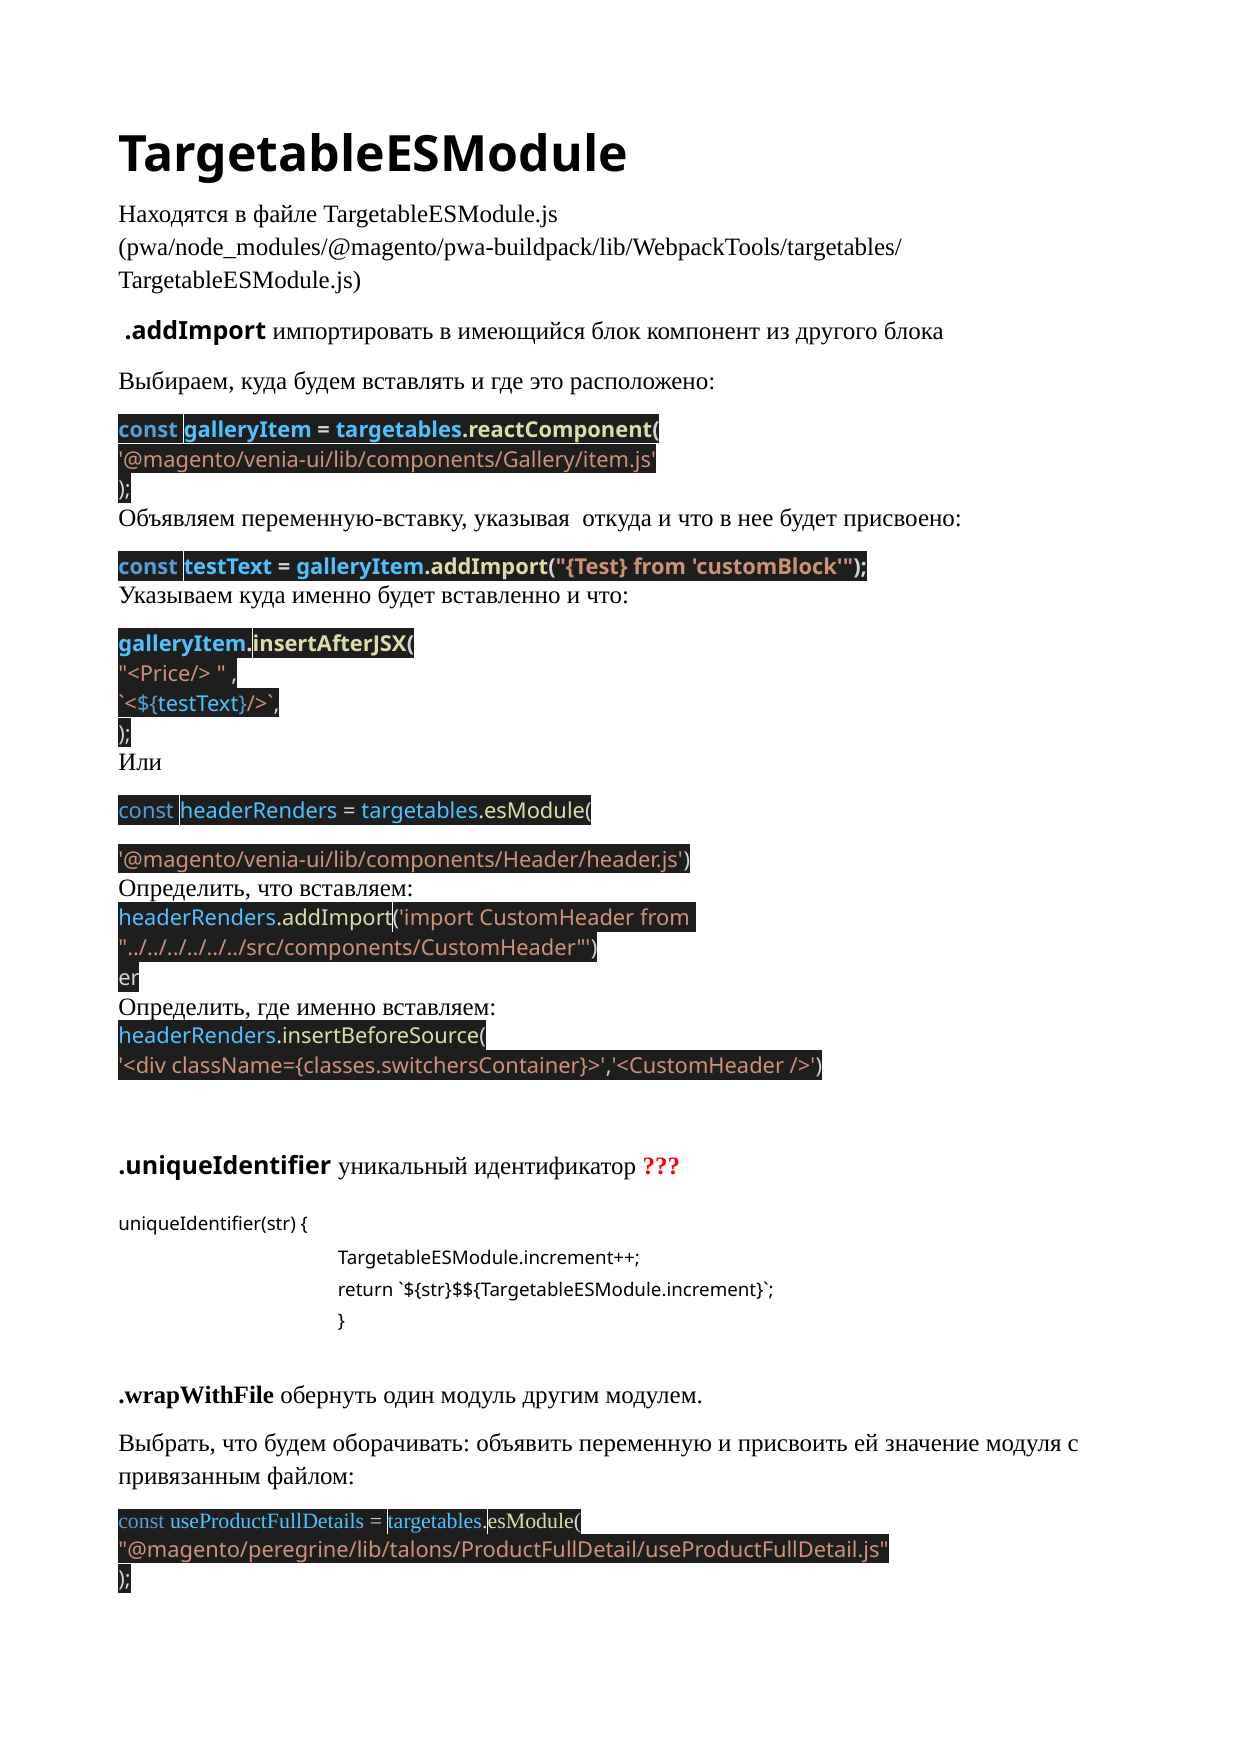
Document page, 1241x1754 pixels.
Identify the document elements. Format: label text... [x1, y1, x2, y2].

subtitle TargetableESModule [118, 118, 1122, 186]
text Определить, где именно вставляем: [118, 992, 1122, 1020]
text "<Price/> " , [118, 658, 1122, 688]
text headerRenders.insertBeforeSource( [118, 1020, 1122, 1050]
text headerRenders.addImport('import CustomHeader from "../../../../../../src/components/CustomHeader"') [118, 902, 1122, 962]
table_cell TargetableESModule.increment++; [338, 1239, 843, 1270]
text .addImport импортировать в имеющийся блок компонент из другого блока [118, 312, 1122, 346]
text .wrapWithFile обернуть один модуль другим модулем. [118, 1380, 1122, 1409]
table_header [338, 1202, 843, 1239]
text const useProductFullDetails = targetables.esModule( [118, 1508, 1122, 1534]
text "@magento/peregrine/lib/talons/ProductFullDetail/useProductFullDetail.js" [118, 1534, 1122, 1563]
text '@magento/venia-ui/lib/components/Header/header.js') [118, 844, 1122, 873]
text ); [118, 717, 1122, 747]
text Объявляем переменную-вставку, указывая откуда и что в нее будет присвоено: [118, 503, 1122, 532]
text Или [118, 747, 1122, 776]
table_cell } [338, 1301, 843, 1333]
text '<div className={classes.switchersContainer}>','<CustomHeader />') [118, 1050, 1122, 1080]
table_cell [118, 1239, 338, 1270]
text er [118, 962, 1122, 992]
text Определить, что вставляем: [118, 873, 1122, 902]
table_header uniqueIdentifier(str) { [118, 1202, 338, 1239]
text `<${testText}/>`, [118, 688, 1122, 717]
text ); [118, 1563, 1122, 1593]
text ); [118, 473, 1122, 503]
text const headerRenders = targetables.esModule( [118, 795, 1122, 825]
table_cell [118, 1270, 338, 1301]
text Выбрать, что будем оборачивать: объявить переменную и присвоить ей значение модуля с привязанным файлом: [118, 1428, 1122, 1489]
text const galleryItem = targetables.reactComponent( [118, 414, 1122, 443]
text '@magento/venia-ui/lib/components/Gallery/item.js' [118, 443, 1122, 473]
text Указываем куда именно будет вставленно и что: [118, 581, 1122, 609]
text galleryItem.insertAfterJSX( [118, 628, 1122, 658]
text Находятся в файле TargetableESModule.js (pwa/node_modules/@magento/pwa-buildpack/lib/WebpackTools/targetables/TargetableESModule.js) [118, 199, 1122, 293]
table_cell return `${str}$${TargetableESModule.increment}`; [338, 1270, 843, 1301]
text const testText = galleryItem.addImport("{Test} from 'customBlock'"); [118, 551, 1122, 581]
table_cell [118, 1301, 338, 1333]
text Выбираем, куда будем вставлять и где это расположено: [118, 366, 1122, 395]
text .uniqueIdentifier уникальный идентификатор ??? [118, 1148, 1122, 1182]
